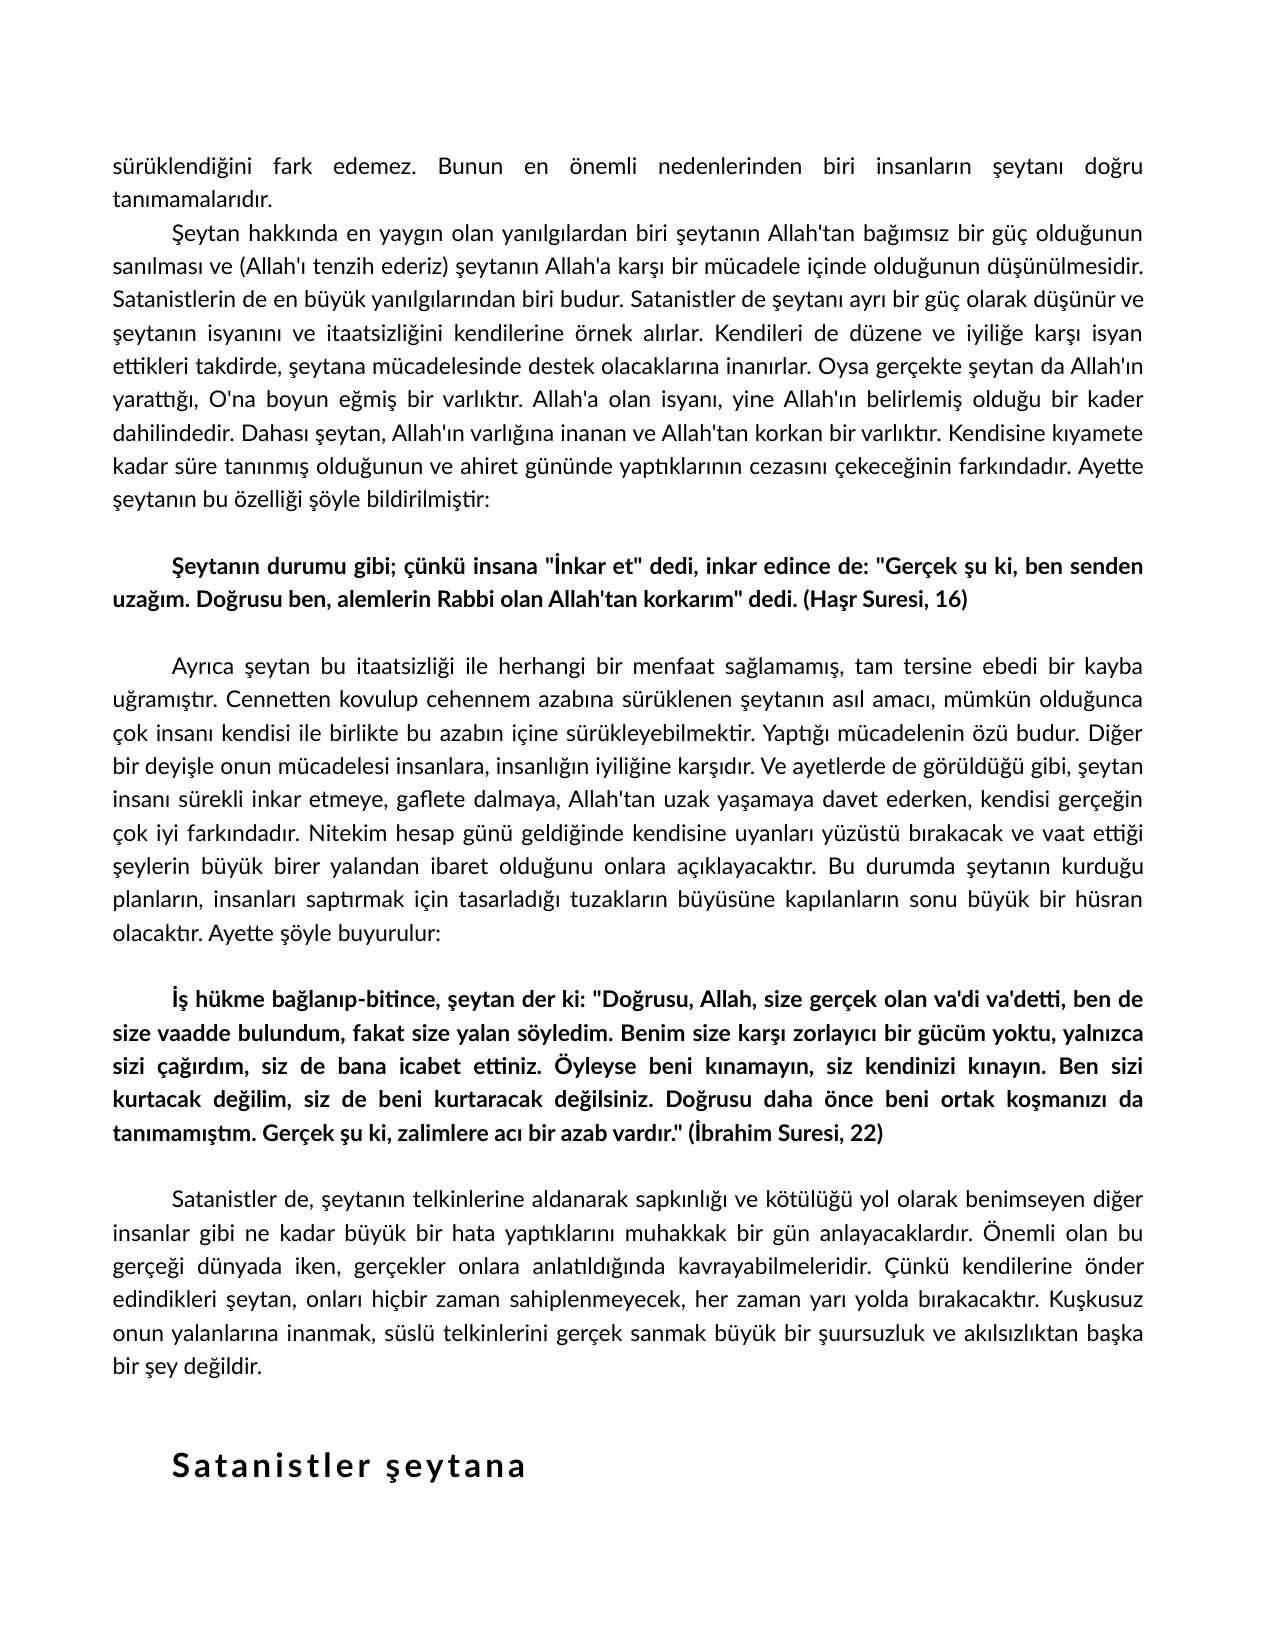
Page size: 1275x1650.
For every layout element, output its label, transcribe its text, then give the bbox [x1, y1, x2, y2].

text Şeytanın durumu gibi; çünkü insana "İnkar et" dedi, inkar edince de: "Gerçek şu ki, ben senden uzağım. Doğrusu ben, alemlerin Rabbi olan Allah'tan korkarım" dedi. (Haşr Suresi, 16) [112, 548, 1145, 614]
text Satanistler şeytana [112, 1448, 1145, 1485]
text sürüklendiğini fark edemez. Bunun en önemli nedenlerinden biri insanların şeytanı doğru tanımamalarıdır. [112, 148, 1145, 214]
text Ayrıca şeytan bu itaatsizliği ile herhangi bir menfaat sağlamamış, tam tersine ebedi bir kayba uğramıştır. Cennetten kovulup cehennem azabına sürüklenen şeytanın asıl amacı, mümkün olduğunca çok insanı kendisi ile birlikte bu azabın içine sürükleyebilmektir. Yaptığı mücadelenin özü budur. Diğer bir deyişle onun mücadelesi insanlara, insanlığın iyiliğine karşıdır. Ve ayetlerde de görüldüğü gibi, şeytan insanı sürekli inkar etmeye, gaflete dalmaya, Allah'tan uzak yaşamaya davet ederken, kendisi gerçeğin çok iyi farkındadır. Nitekim hesap günü geldiğinde kendisine uyanları yüzüstü bırakacak ve vaat ettiği şeylerin büyük birer yalandan ibaret olduğunu onlara açıklayacaktır. Bu durumda şeytanın kurduğu planların, insanları saptırmak için tasarladığı tuzakların büyüsüne kapılanların sonu büyük bir hüsran olacaktır. Ayette şöyle buyurulur: [112, 648, 1145, 948]
text Şeytan hakkında en yaygın olan yanılgılardan biri şeytanın Allah'tan bağımsız bir güç olduğunun sanılması ve (Allah'ı tenzih ederiz) şeytanın Allah'a karşı bir mücadele içinde olduğunun düşünülmesidir. Satanistlerin de en büyük yanılgılarından biri budur. Satanistler de şeytanı ayrı bir güç olarak düşünür ve şeytanın isyanını ve itaatsizliğini kendilerine örnek alırlar. Kendileri de düzene ve iyiliğe karşı isyan ettikleri takdirde, şeytana mücadelesinde destek olacaklarına inanırlar. Oysa gerçekte şeytan da Allah'ın yarattığı, O'na boyun eğmiş bir varlıktır. Allah'a olan isyanı, yine Allah'ın belirlemiş olduğu bir kader dahilindedir. Dahası şeytan, Allah'ın varlığına inanan ve Allah'tan korkan bir varlıktır. Kendisine kıyamete kadar süre tanınmış olduğunun ve ahiret gününde yaptıklarının cezasını çekeceğinin farkındadır. Ayette şeytanın bu özelliği şöyle bildirilmiştir: [112, 214, 1145, 514]
text İş hükme bağlanıp-bitince, şeytan der ki: "Doğrusu, Allah, size gerçek olan va'di va'detti, ben de size vaadde bulundum, fakat size yalan söyledim. Benim size karşı zorlayıcı bir gücüm yoktu, yalnızca sizi çağırdım, siz de bana icabet ettiniz. Öyleyse beni kınamayın, siz kendinizi kınayın. Ben sizi kurtacak değilim, siz de beni kurtaracak değilsiniz. Doğrusu daha önce beni ortak koşmanızı da tanımamıştım. Gerçek şu ki, zalimlere acı bir azab vardır." (İbrahim Suresi, 22) [112, 981, 1145, 1148]
text Satanistler de, şeytanın telkinlerine aldanarak sapkınlığı ve kötülüğü yol olarak benimseyen diğer insanlar gibi ne kadar büyük bir hata yaptıklarını muhakkak bir gün anlayacaklardır. Önemli olan bu gerçeği dünyada iken, gerçekler onlara anlatıldığında kavrayabilmeleridir. Çünkü kendilerine önder edindikleri şeytan, onları hiçbir zaman sahiplenmeyecek, her zaman yarı yolda bırakacaktır. Kuşkusuz onun yalanlarına inanmak, süslü telkinlerini gerçek sanmak büyük bir şuursuzluk ve akılsızlıktan başka bir şey değildir. [112, 1181, 1145, 1381]
